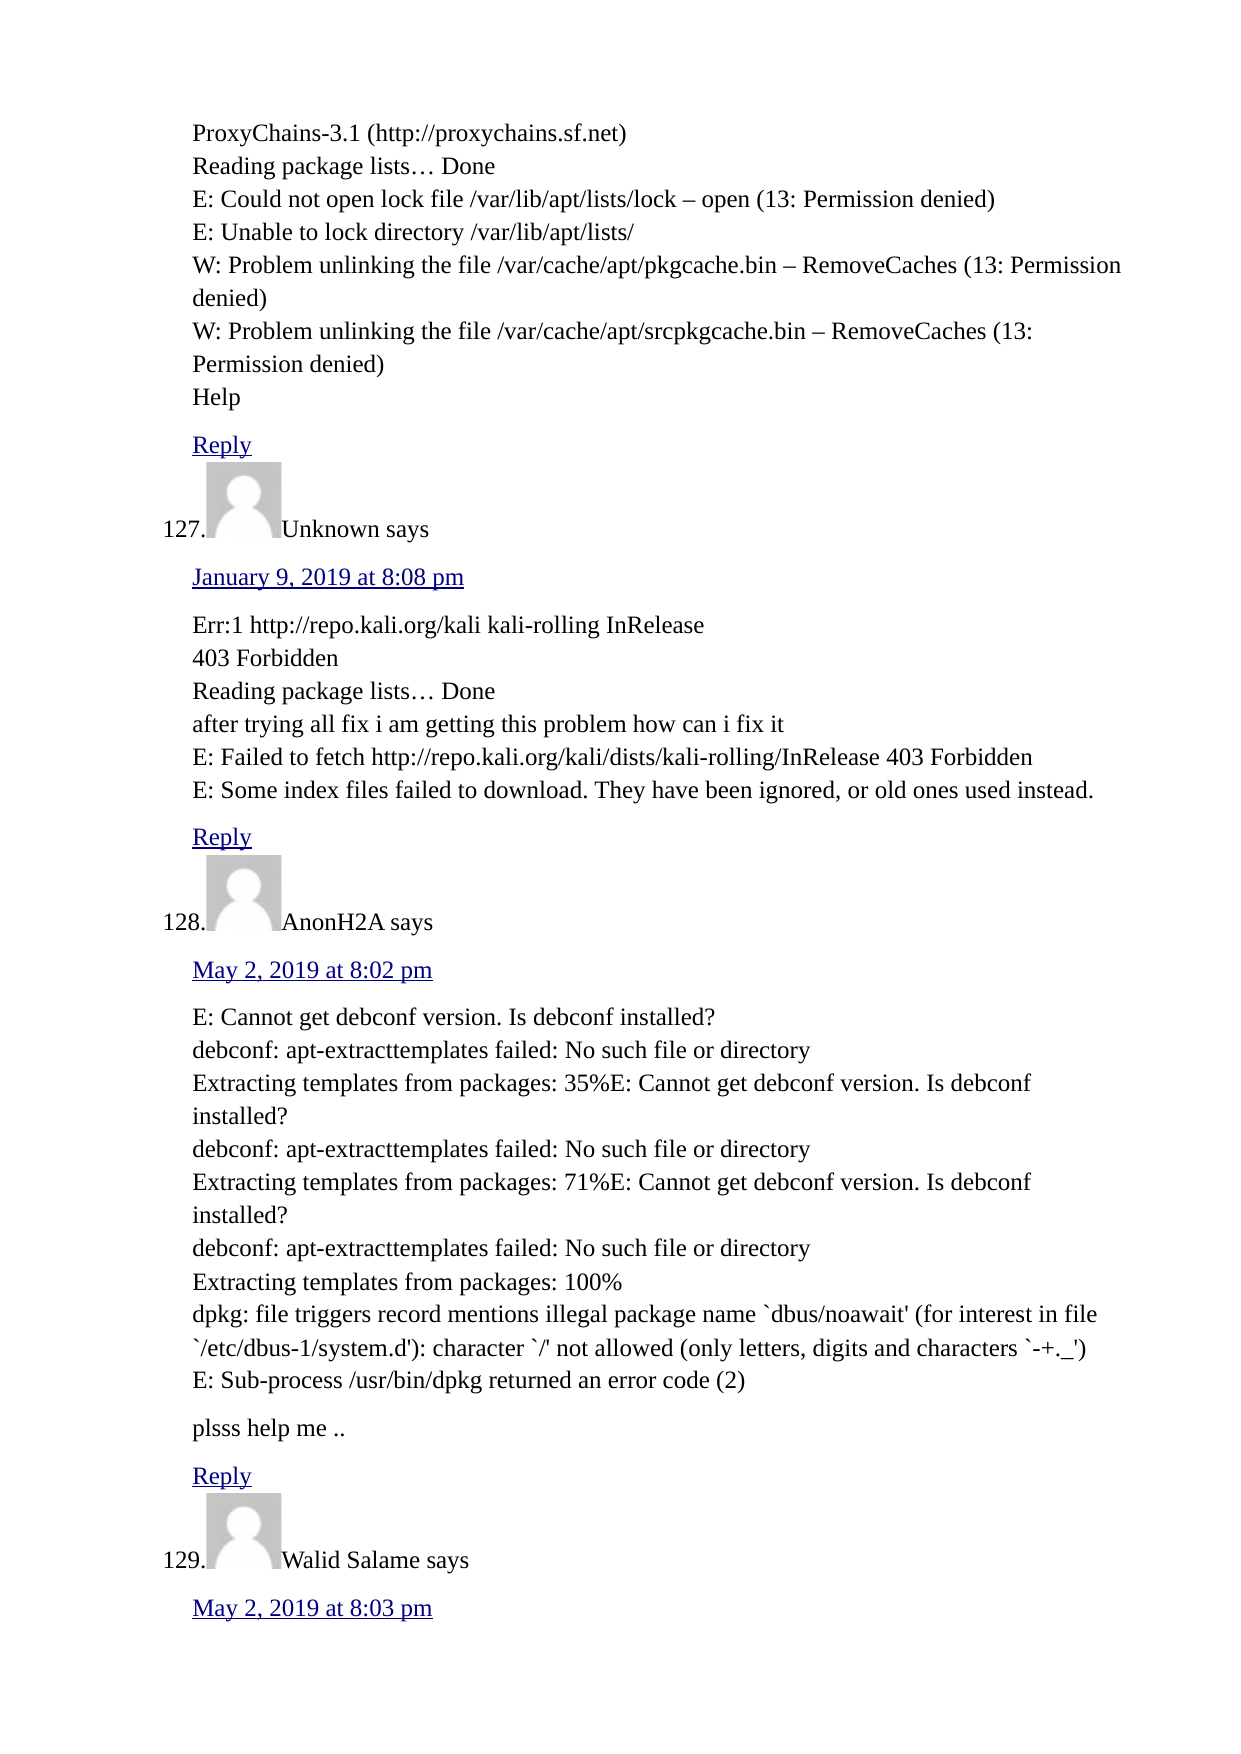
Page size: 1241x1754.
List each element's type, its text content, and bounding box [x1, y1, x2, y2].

picture [206, 462, 282, 538]
picture [206, 1493, 282, 1569]
list Reply [162, 1461, 1122, 1489]
list January 9, 2019 at 8:08 pm [162, 562, 1122, 591]
list May 2, 2019 at 8:02 pm [162, 955, 1122, 983]
list Unknown says [162, 463, 1122, 543]
list May 2, 2019 at 8:03 pm [162, 1593, 1122, 1622]
list E: Cannot get debconf version. Is debconf installed? debconf: apt-extracttemplates failed: No such file or directory Extracting templates from packages: 35%E: Cannot get debconf version. Is debconf installed? debconf: apt-extracttemplates failed: No such file or directory Extracting templates from packages: 71%E: Cannot get debconf version. Is debconf installed? debconf: apt-extracttemplates failed: No such file or directory Extracting templates from packages: 100% dpkg: file triggers record mentions illegal package name `dbus/noawait' (for interest in file `/etc/dbus-1/system.d'): character `/' not allowed (only letters, digits and characters `-+._') E: Sub-process /usr/bin/dpkg returned an error code (2) [162, 1002, 1122, 1394]
list plsss help me .. 🙁 [162, 1413, 1122, 1442]
list AnonH2A says [162, 856, 1122, 936]
list Reply [162, 430, 1122, 459]
list Err:1 http://repo.kali.org/kali kali-rolling InRelease 403 Forbidden Reading package lists… Done after trying all fix i am getting this problem how can i fix it E: Failed to fetch http://repo.kali.org/kali/dists/kali-rolling/InRelease 403 Forbidden E: Some index files failed to download. They have been ignored, or old ones used instead. [162, 610, 1122, 804]
picture [206, 855, 282, 931]
list ProxyChains-3.1 (http://proxychains.sf.net) Reading package lists… Done E: Could not open lock file /var/lib/apt/lists/lock – open (13: Permission denied) E: Unable to lock directory /var/lib/apt/lists/ W: Problem unlinking the file /var/cache/apt/pkgcache.bin – RemoveCaches (13: Permission denied) W: Problem unlinking the file /var/cache/apt/srcpkgcache.bin – RemoveCaches (13: Permission denied) Help [162, 118, 1122, 411]
list Reply [162, 822, 1122, 851]
list Walid Salame says [162, 1494, 1122, 1574]
